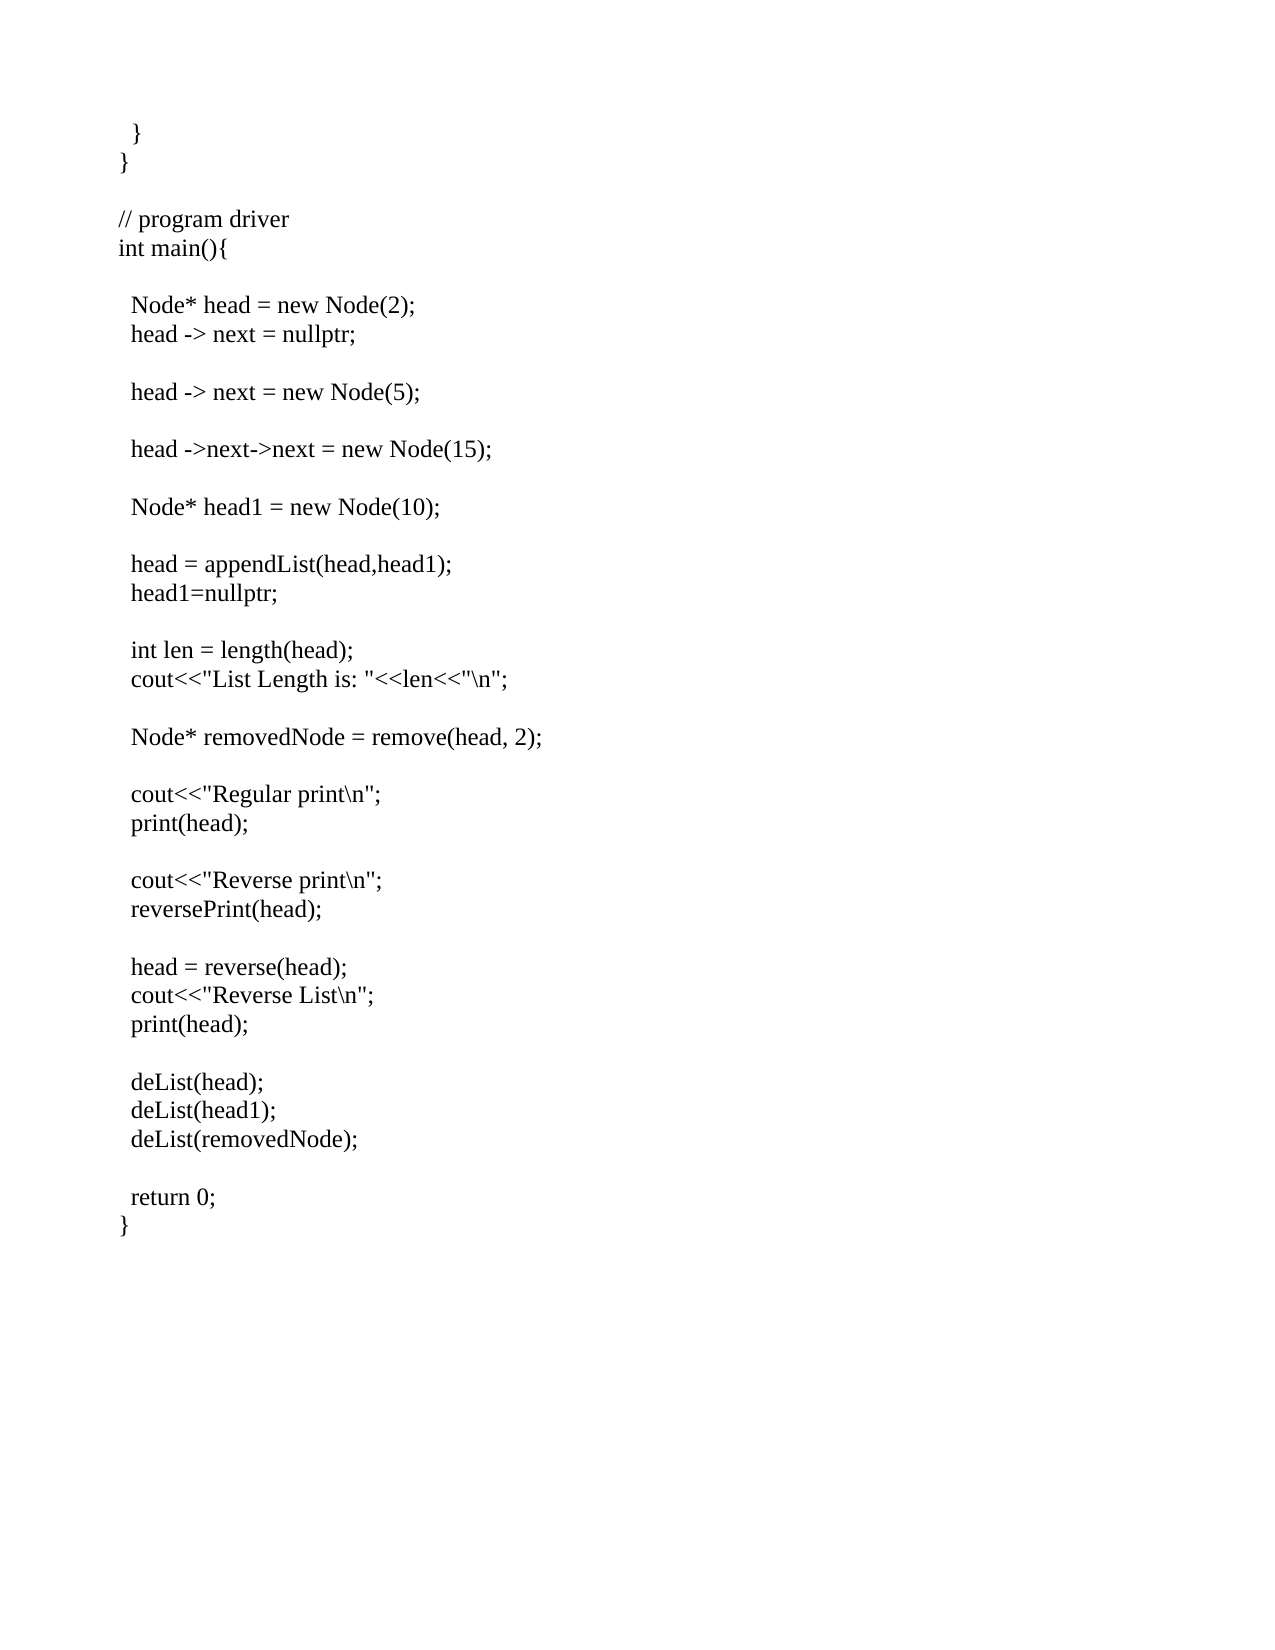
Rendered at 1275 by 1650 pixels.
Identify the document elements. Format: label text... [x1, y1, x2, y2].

text head = appendList(head,head1); [118, 549, 1157, 578]
text head ->next->next = new Node(15); [118, 434, 1157, 463]
text deList(head1); [118, 1096, 1157, 1124]
text cout<<"Reverse List\n"; [118, 981, 1157, 1009]
text deList(head); [118, 1067, 1157, 1096]
text int len = length(head); [118, 636, 1157, 664]
text } [118, 1211, 1157, 1239]
text // program driver [118, 204, 1157, 233]
text Node* head1 = new Node(10); [118, 492, 1157, 521]
text reversePrint(head); [118, 894, 1157, 923]
text head -> next = new Node(5); [118, 377, 1157, 406]
text int main(){ [118, 233, 1157, 262]
text head -> next = nullptr; [118, 319, 1157, 348]
text deList(removedNode); [118, 1124, 1157, 1153]
text head1=nullptr; [118, 578, 1157, 607]
text head = reverse(head); [118, 952, 1157, 981]
text cout<<"Regular print\n"; [118, 779, 1157, 808]
text print(head); [118, 808, 1157, 837]
text cout<<"Reverse print\n"; [118, 866, 1157, 894]
text Node* head = new Node(2); [118, 291, 1157, 319]
text } [118, 147, 1157, 176]
text print(head); [118, 1009, 1157, 1038]
text } [118, 118, 1157, 147]
text cout<<"List Length is: "<<len<<"\n"; [118, 664, 1157, 693]
text return 0; [118, 1182, 1157, 1211]
text Node* removedNode = remove(head, 2); [118, 722, 1157, 751]
